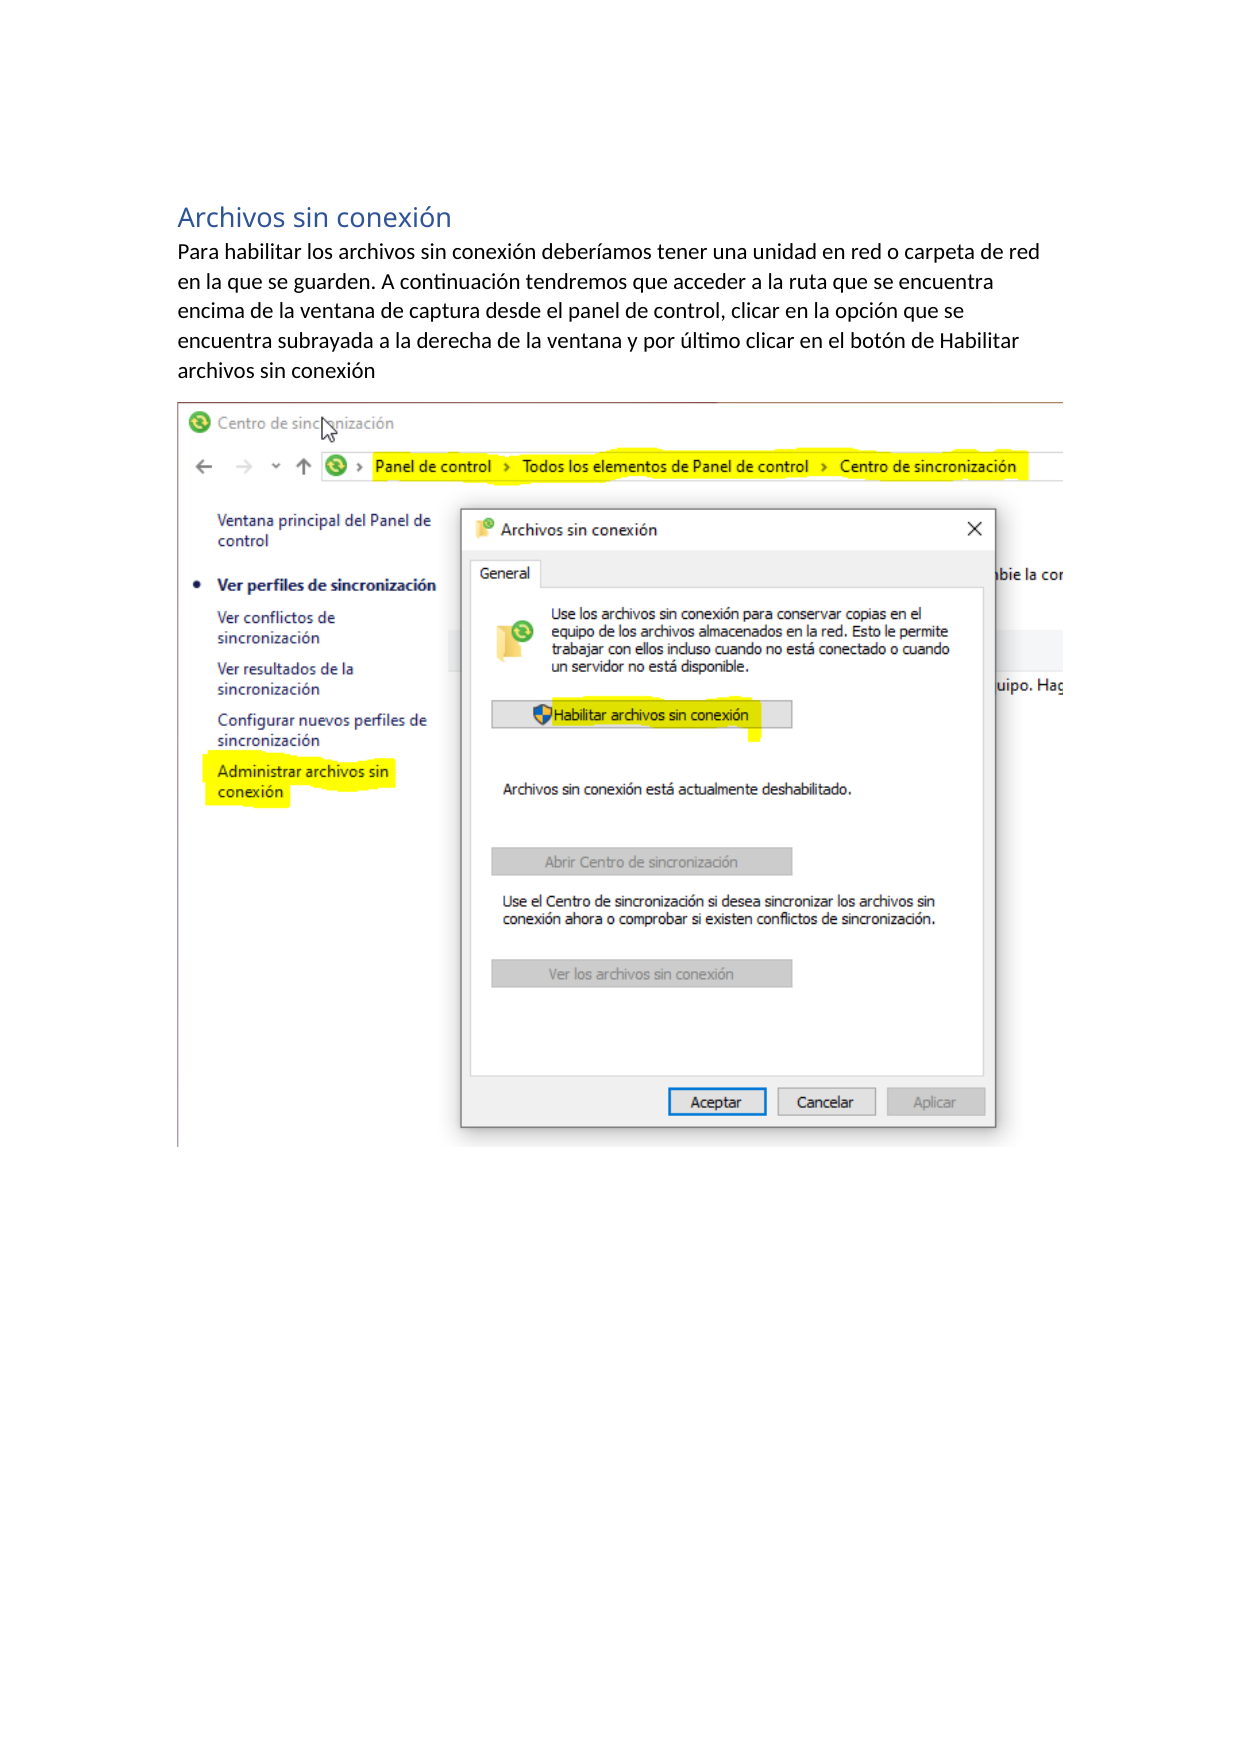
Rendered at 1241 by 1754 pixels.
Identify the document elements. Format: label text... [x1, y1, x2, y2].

subtitle Archivos sin conexión [177, 198, 1063, 235]
text Para habilitar los archivos sin conexión deberíamos tener una unidad en red o carpeta de red en la que se guarden. A continuación tendremos que acceder a la ruta que se encuentra encima de la ventana de captura desde el panel de control, clicar en la opción que se encuentra subrayada a la derecha de la ventana y por último clicar en el botón de Habilitar archivos sin conexión [177, 237, 1063, 384]
